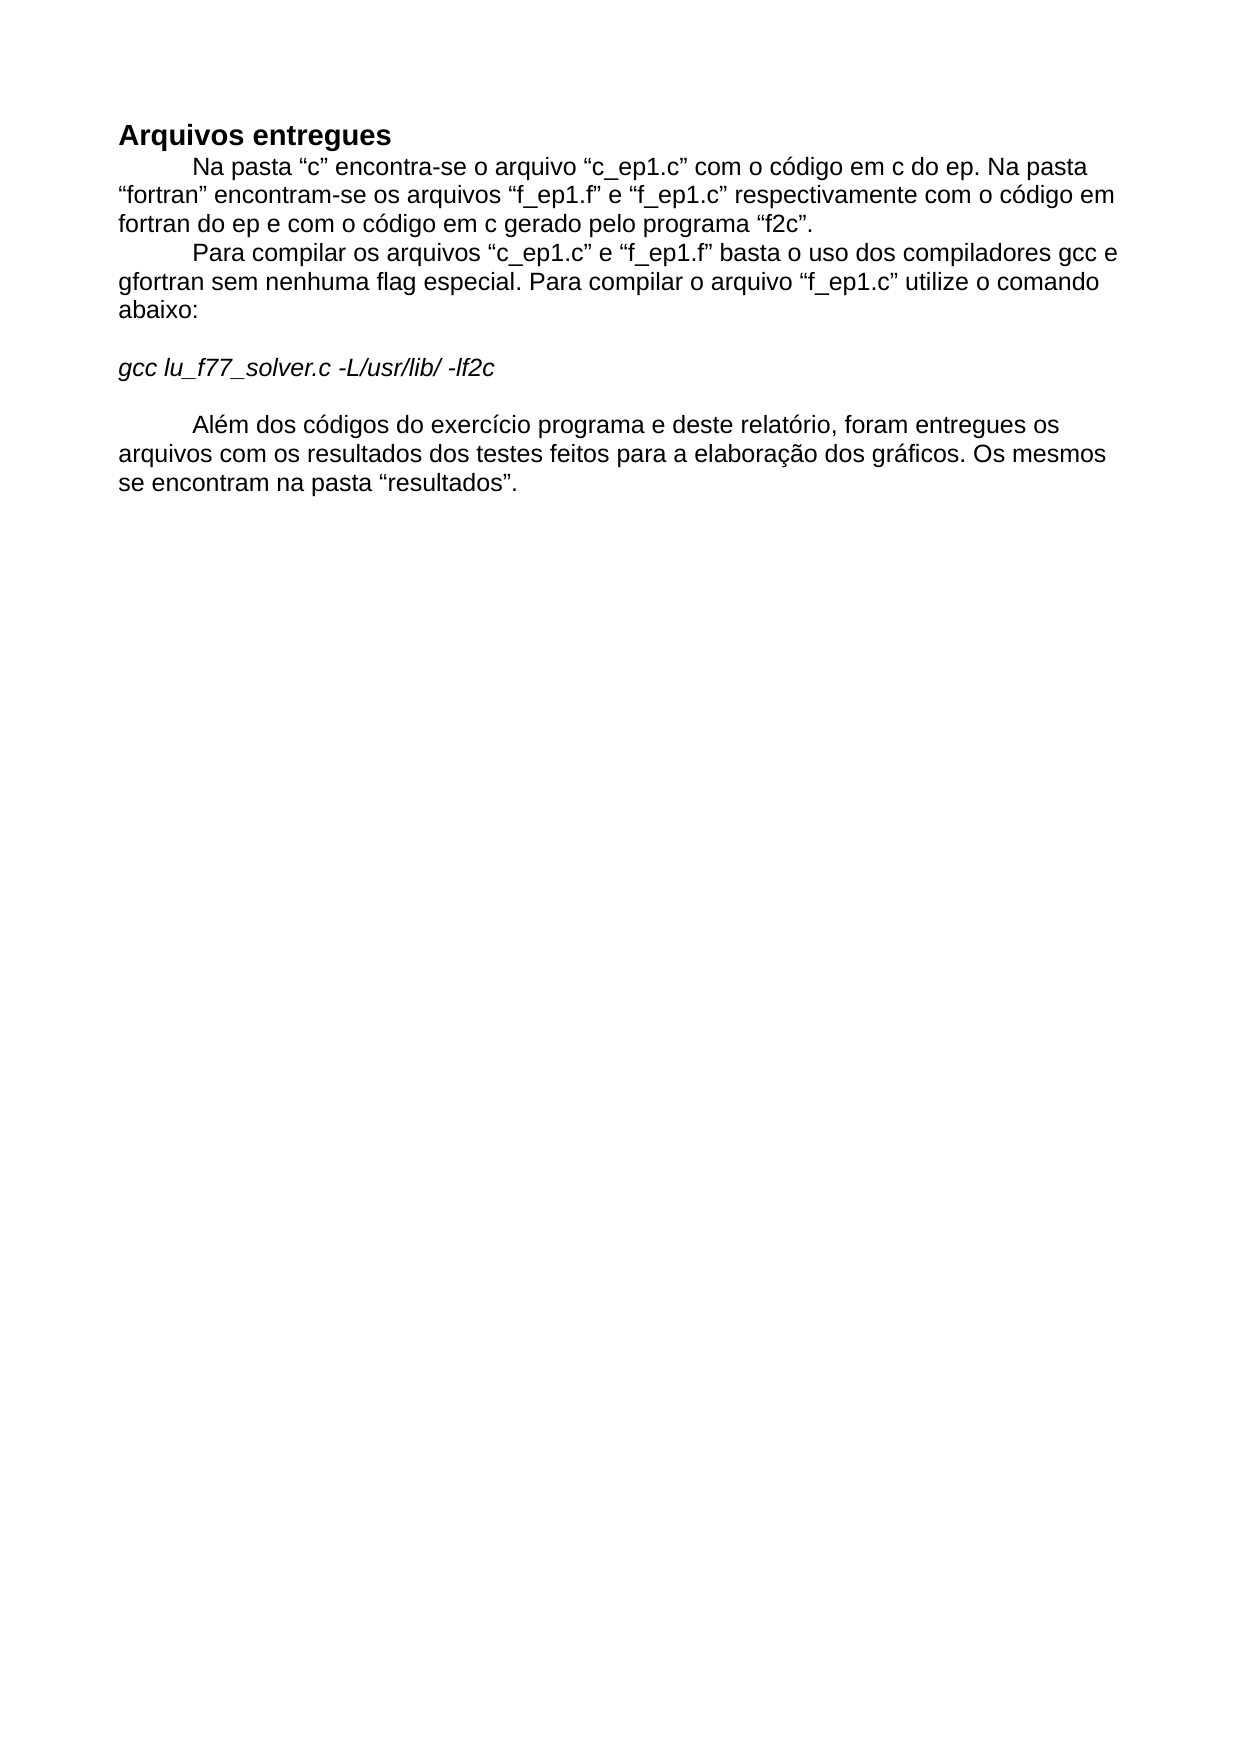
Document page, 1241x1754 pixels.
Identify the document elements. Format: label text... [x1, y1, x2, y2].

text Para compilar os arquivos “c_ep1.c” e “f_ep1.f” basta o uso dos compiladores gcc e gfortran sem nenhuma flag especial. Para compilar o arquivo “f_ep1.c” utilize o comando abaixo: [118, 238, 1122, 324]
text Além dos códigos do exercício programa e deste relatório, foram entregues os arquivos com os resultados dos testes feitos para a elaboração dos gráficos. Os mesmos se encontram na pasta “resultados”. [118, 410, 1122, 497]
text gcc lu_f77_solver.c -L/usr/lib/ -lf2c [118, 353, 1122, 382]
text Na pasta “c” encontra-se o arquivo “c_ep1.c” com o código em c do ep. Na pasta “fortran” encontram-se os arquivos “f_ep1.f” e “f_ep1.c” respectivamente com o código em fortran do ep e com o código em c gerado pelo programa “f2c”. [118, 152, 1122, 238]
text Arquivos entregues [118, 118, 1122, 152]
